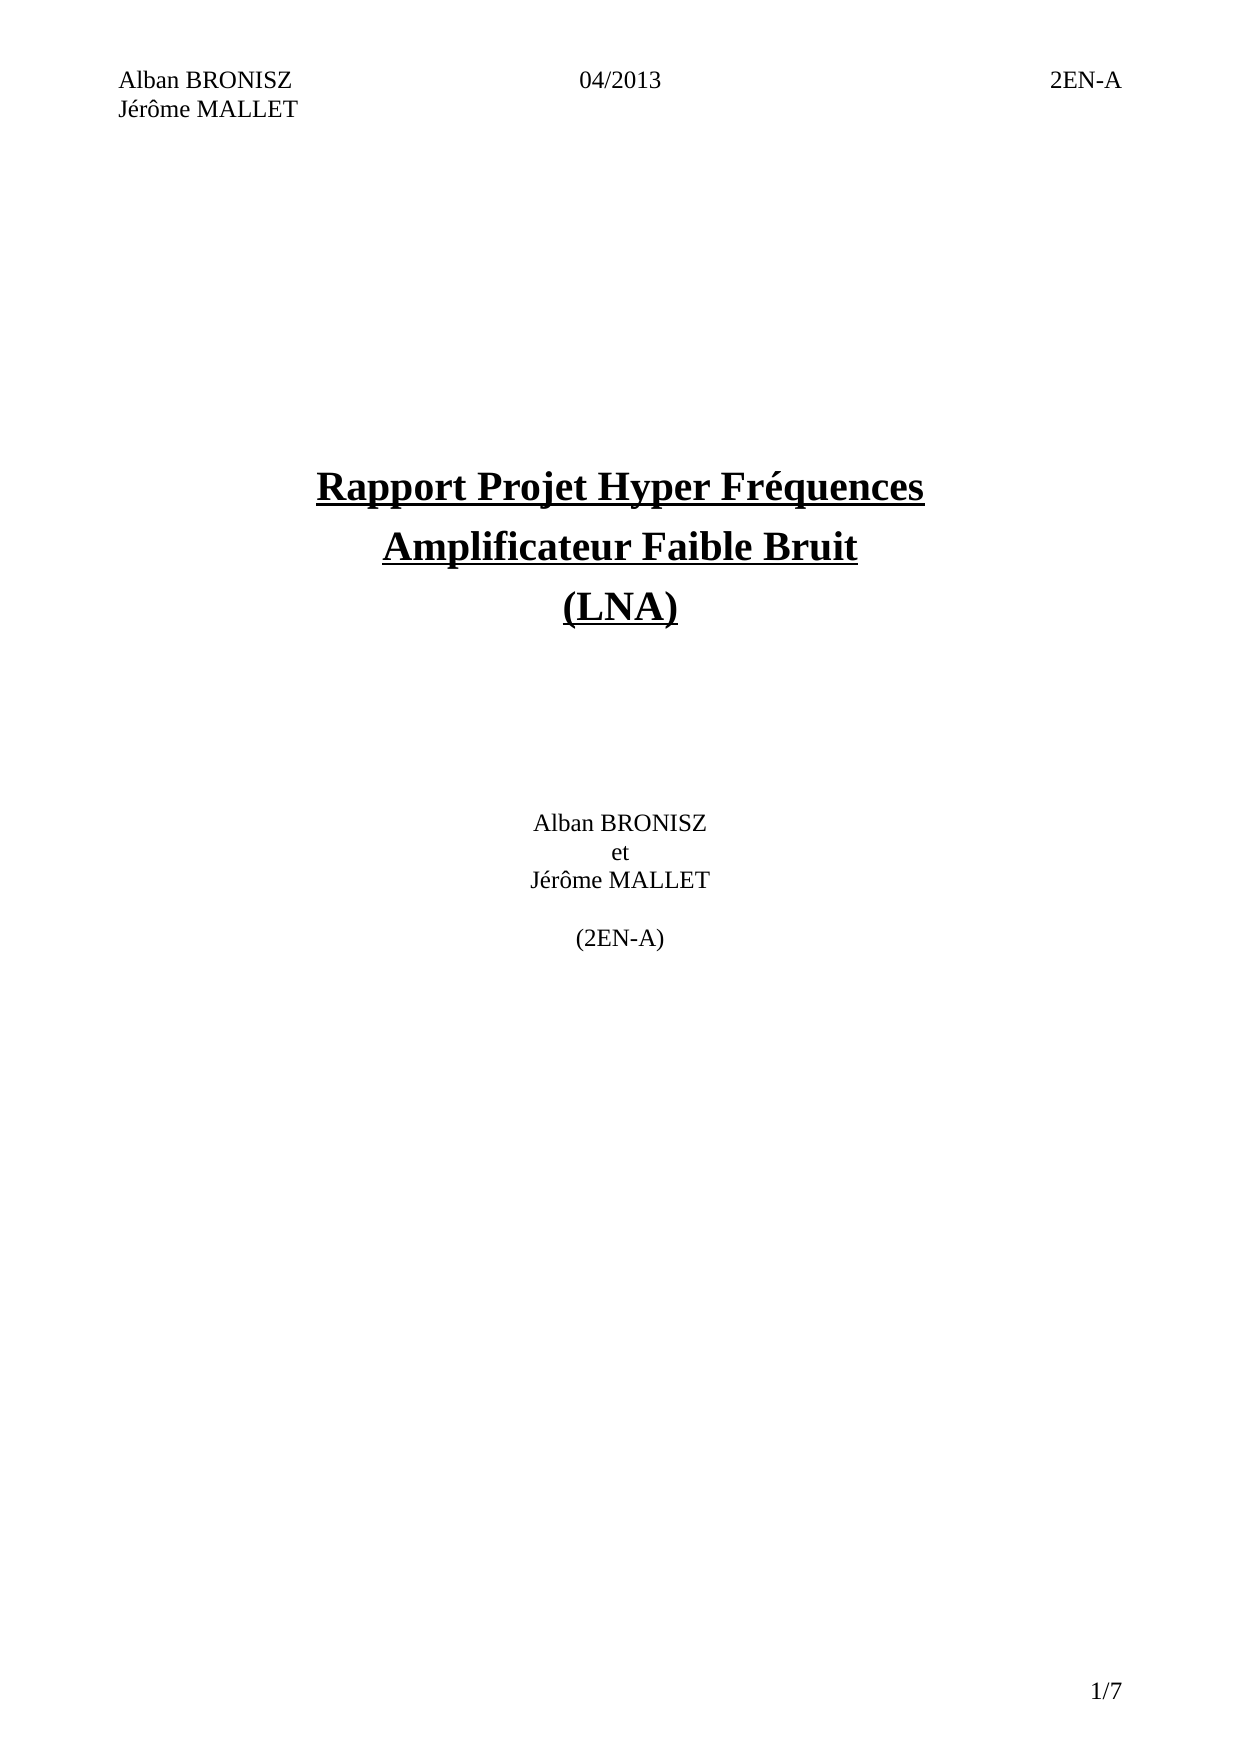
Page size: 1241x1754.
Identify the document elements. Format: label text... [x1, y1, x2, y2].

text et [118, 837, 1122, 866]
text (2EN-A) [118, 923, 1122, 952]
text Amplificateur Faible Bruit [118, 521, 1122, 569]
text Jérôme MALLET [118, 866, 1122, 894]
text (LNA) [118, 581, 1122, 629]
text Alban BRONISZ [118, 808, 1122, 837]
text Rapport Projet Hyper Fréquences [118, 462, 1122, 510]
